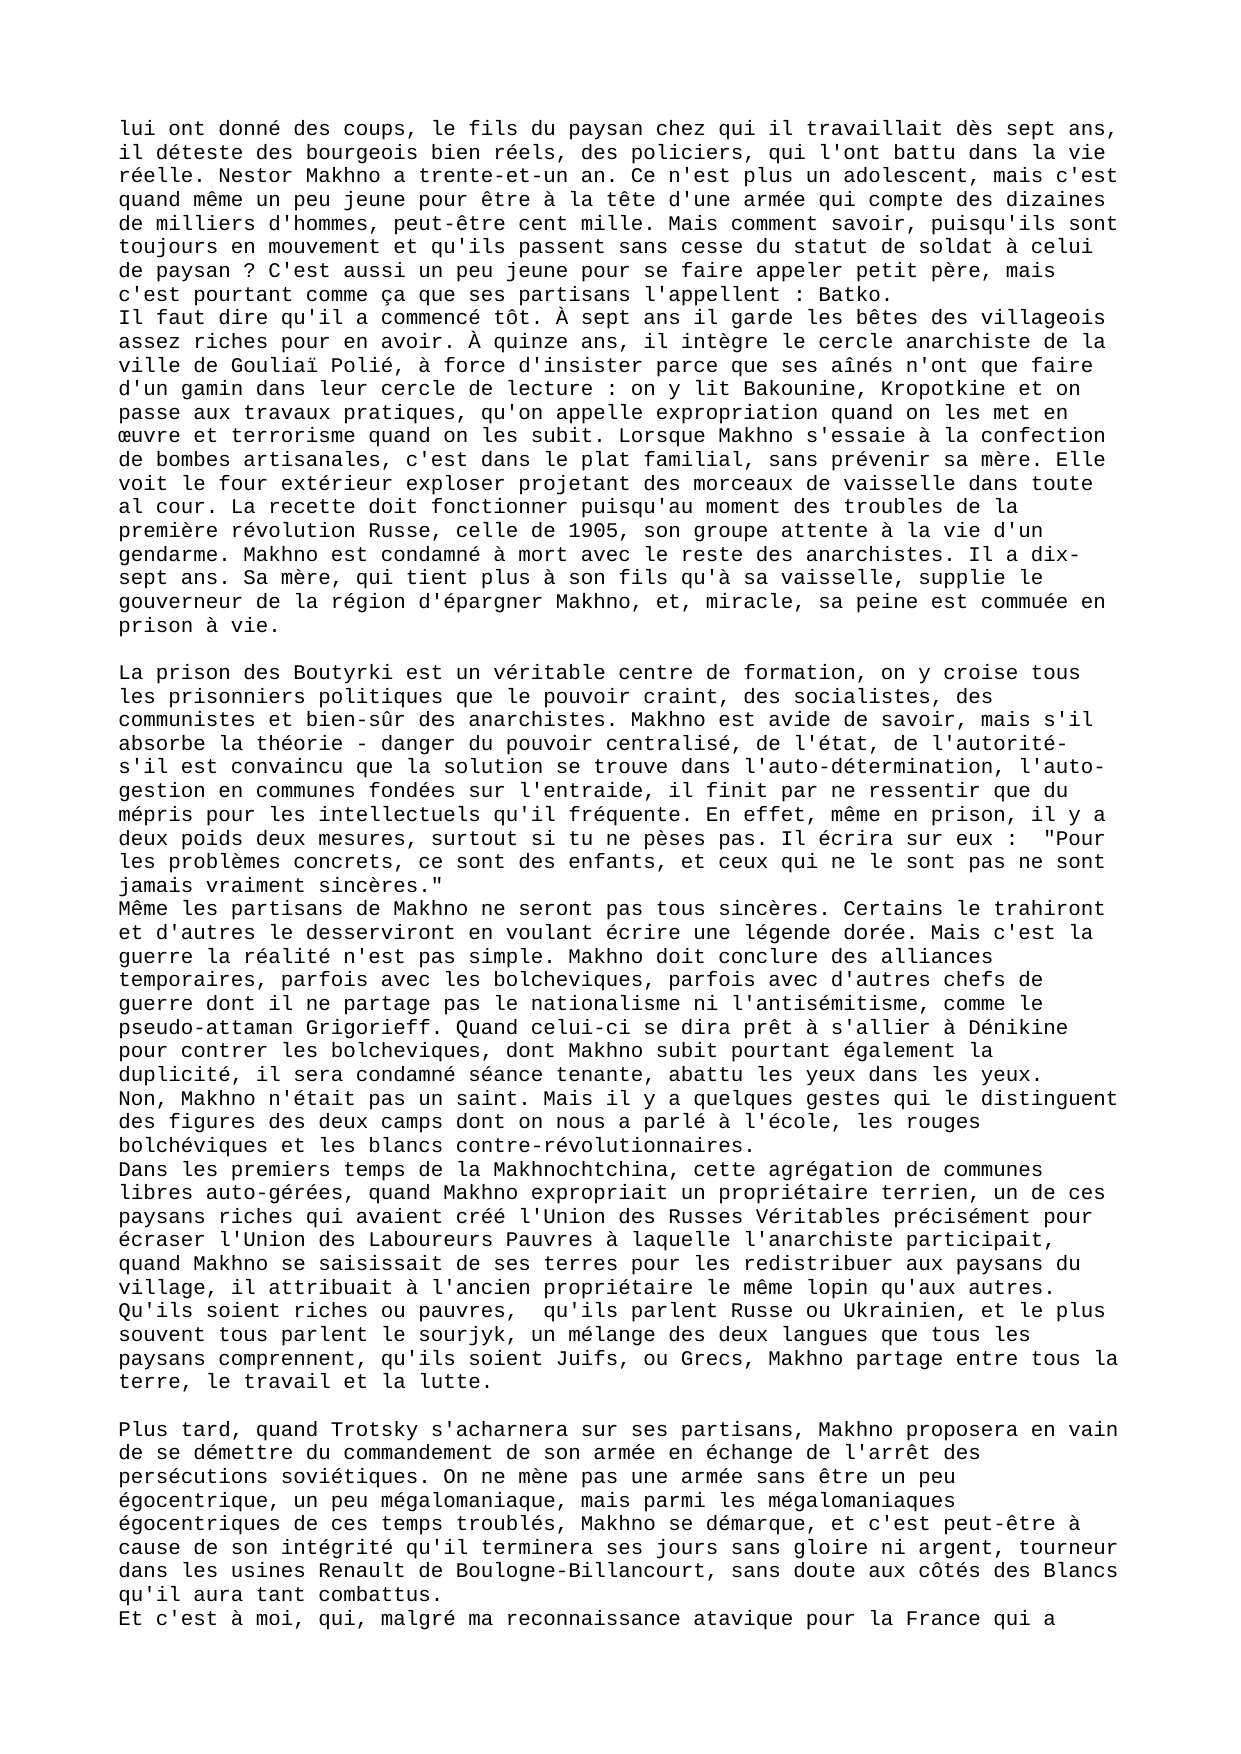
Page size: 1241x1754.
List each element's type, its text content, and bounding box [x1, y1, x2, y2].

text Même les partisans de Makhno ne seront pas tous sincères. Certains le trahiront et d'autres le desserviront en voulant écrire une légende dorée. Mais c'est la guerre la réalité n'est pas simple. Makhno doit conclure des alliances temporaires, parfois avec les bolcheviques, parfois avec d'autres chefs de guerre dont il ne partage pas le nationalisme ni l'antisémitisme, comme le pseudo-attaman Grigorieff. Quand celui-ci se dira prêt à s'allier à Dénikine pour contrer les bolcheviques, dont Makhno subit pourtant également la duplicité, il sera condamné séance tenante, abattu les yeux dans les yeux. [118, 898, 1122, 1088]
text Dans les premiers temps de la Makhnochtchina, cette agrégation de communes libres auto-gérées, quand Makhno expropriait un propriétaire terrien, un de ces paysans riches qui avaient créé l'Union des Russes Véritables précisément pour écraser l'Union des Laboureurs Pauvres à laquelle l'anarchiste participait, quand Makhno se saisissait de ses terres pour les redistribuer aux paysans du village, il attribuait à l'ancien propriétaire le même lopin qu'aux autres. [118, 1158, 1122, 1300]
text lui ont donné des coups, le fils du paysan chez qui il travaillait dès sept ans, il déteste des bourgeois bien réels, des policiers, qui l'ont battu dans la vie réelle. Nestor Makhno a trente-et-un an. Ce n'est plus un adolescent, mais c'est quand même un peu jeune pour être à la tête d'une armée qui compte des dizaines de milliers d'hommes, peut-être cent mille. Mais comment savoir, puisqu'ils sont toujours en mouvement et qu'ils passent sans cesse du statut de soldat à celui de paysan ? C'est aussi un peu jeune pour se faire appeler petit père, mais c'est pourtant comme ça que ses partisans l'appellent : Batko. [118, 118, 1122, 307]
text La prison des Boutyrki est un véritable centre de formation, on y croise tous les prisonniers politiques que le pouvoir craint, des socialistes, des communistes et bien-sûr des anarchistes. Makhno est avide de savoir, mais s'il absorbe la théorie - danger du pouvoir centralisé, de l'état, de l'autorité- s'il est convaincu que la solution se trouve dans l'auto-détermination, l'auto-gestion en communes fondées sur l'entraide, il finit par ne ressentir que du mépris pour les intellectuels qu'il fréquente. En effet, même en prison, il y a deux poids deux mesures, surtout si tu ne pèses pas. Il écrira sur eux : "Pour les problèmes concrets, ce sont des enfants, et ceux qui ne le sont pas ne sont jamais vraiment sincères." [118, 662, 1122, 898]
text Qu'ils soient riches ou pauvres, qu'ils parlent Russe ou Ukrainien, et le plus souvent tous parlent le sourjyk, un mélange des deux langues que tous les paysans comprennent, qu'ils soient Juifs, ou Grecs, Makhno partage entre tous la terre, le travail et la lutte. [118, 1300, 1122, 1395]
text Plus tard, quand Trotsky s'acharnera sur ses partisans, Makhno proposera en vain de se démettre du commandement de son armée en échange de l'arrêt des persécutions soviétiques. On ne mène pas une armée sans être un peu égocentrique, un peu mégalomaniaque, mais parmi les mégalomaniaques égocentriques de ces temps troublés, Makhno se démarque, et c'est peut-être à cause de son intégrité qu'il terminera ses jours sans gloire ni argent, tourneur dans les usines Renault de Boulogne-Billancourt, sans doute aux côtés des Blancs qu'il aura tant combattus. [118, 1419, 1122, 1608]
text Non, Makhno n'était pas un saint. Mais il y a quelques gestes qui le distinguent des figures des deux camps dont on nous a parlé à l'école, les rouges bolchéviques et les blancs contre-révolutionnaires. [118, 1088, 1122, 1158]
text Et c'est à moi, qui, malgré ma reconnaissance atavique pour la France qui a [118, 1608, 1122, 1631]
text Il faut dire qu'il a commencé tôt. À sept ans il garde les bêtes des villageois assez riches pour en avoir. À quinze ans, il intègre le cercle anarchiste de la ville de Gouliaï Polié, à force d'insister parce que ses aînés n'ont que faire d'un gamin dans leur cercle de lecture : on y lit Bakounine, Kropotkine et on passe aux travaux pratiques, qu'on appelle expropriation quand on les met en œuvre et terrorisme quand on les subit. Lorsque Makhno s'essaie à la confection de bombes artisanales, c'est dans le plat familial, sans prévenir sa mère. Elle voit le four extérieur exploser projetant des morceaux de vaisselle dans toute al cour. La recette doit fonctionner puisqu'au moment des troubles de la première révolution Russe, celle de 1905, son groupe attente à la vie d'un gendarme. Makhno est condamné à mort avec le reste des anarchistes. Il a dix-sept ans. Sa mère, qui tient plus à son fils qu'à sa vaisselle, supplie le gouverneur de la région d'épargner Makhno, et, miracle, sa peine est commuée en prison à vie. [118, 307, 1122, 638]
